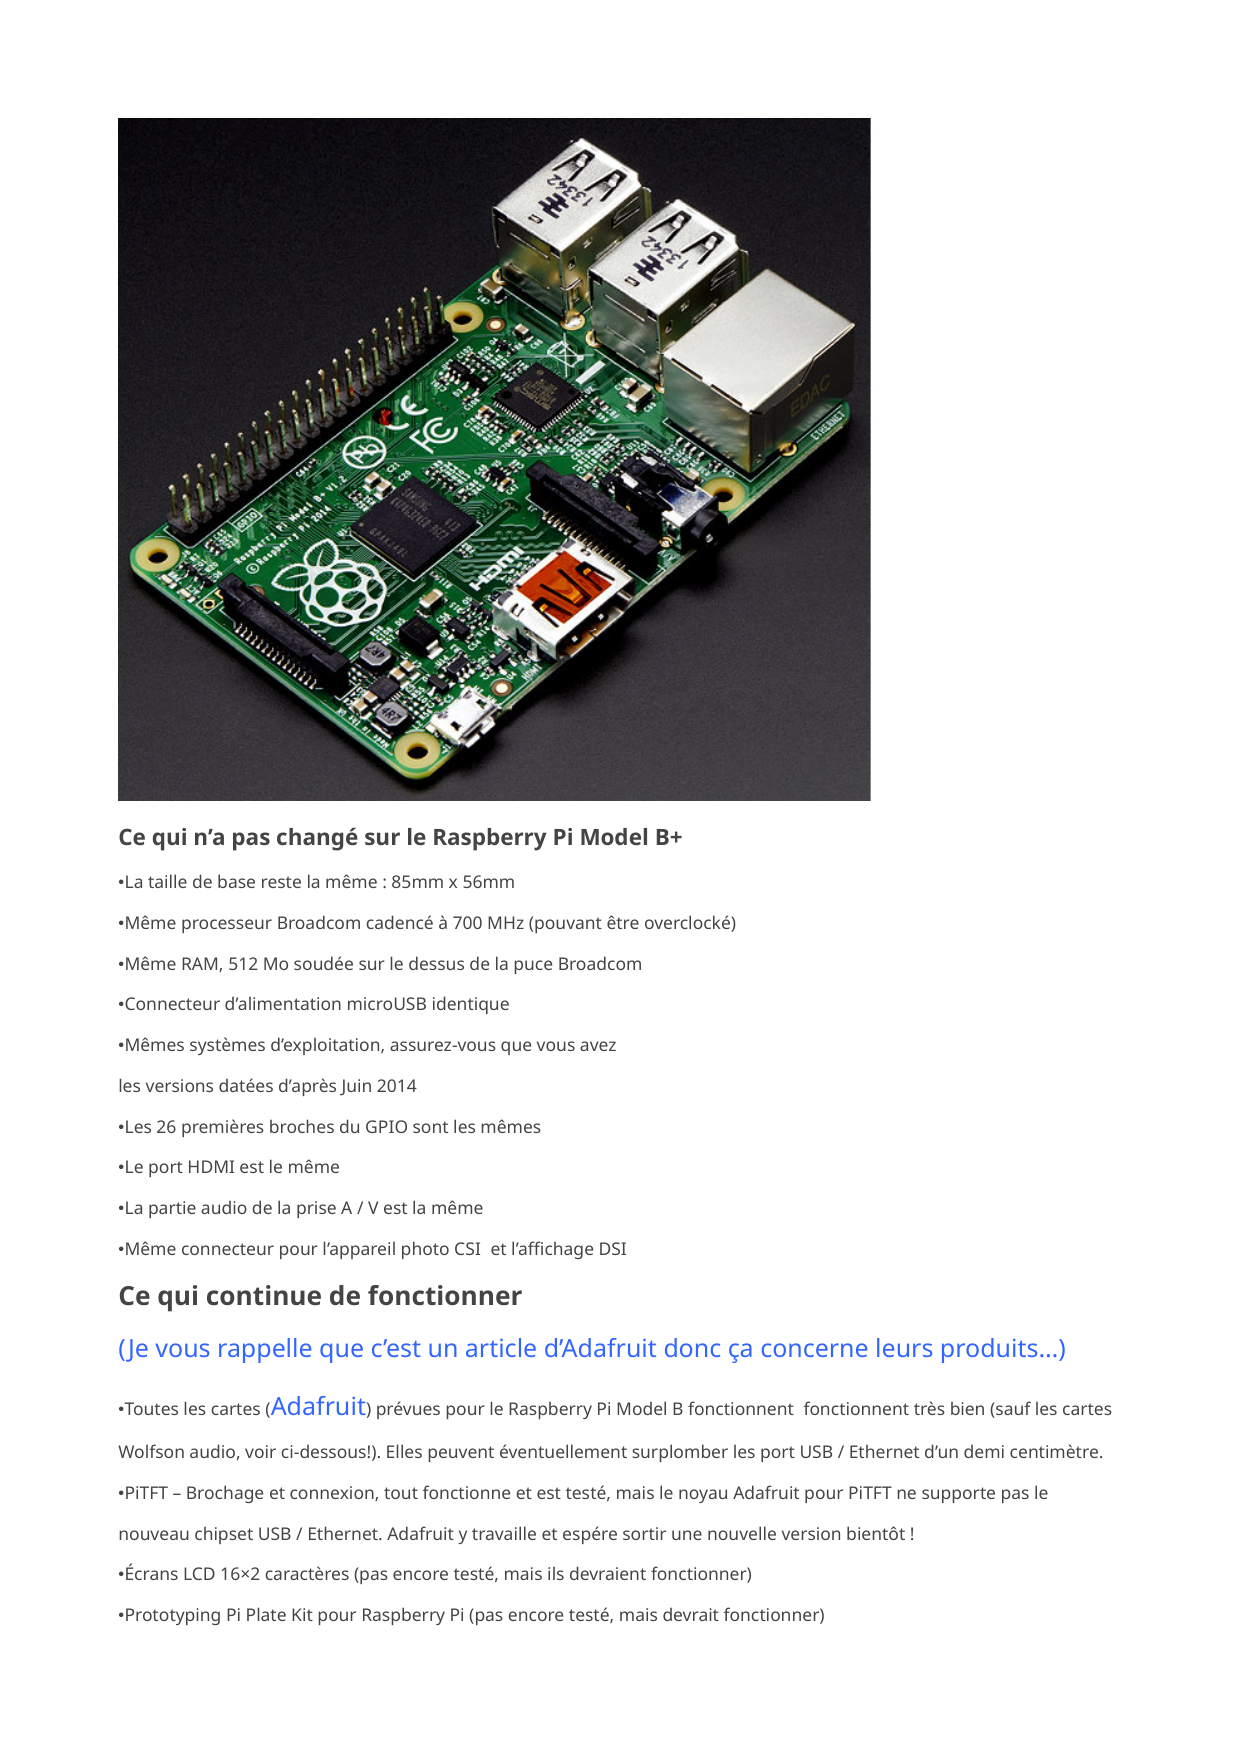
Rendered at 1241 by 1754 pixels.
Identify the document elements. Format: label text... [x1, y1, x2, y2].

list Les 26 premières broches du GPIO sont les mêmes [118, 1114, 1122, 1138]
picture [118, 118, 871, 801]
list Même RAM, 512 Mo soudée sur le dessus de la puce Broadcom [118, 951, 1122, 975]
subtitle Ce qui n’a pas changé sur le Raspberry Pi Model B+ [118, 821, 1122, 852]
list Mêmes systèmes d’exploitation, assurez-vous que vous avez les versions datées d’après Juin 2014 [118, 1033, 1122, 1097]
list Toutes les cartes (Adafruit) prévues pour le Raspberry Pi Model B fonctionnent fonctionnent très bien (sauf les cartes Wolfson audio, voir ci-dessous!). Elles peuvent éventuellement surplomber les port USB / Ethernet d’un demi centimètre. [118, 1389, 1122, 1464]
list Même processeur Broadcom cadencé à 700 MHz (pouvant être overclocké) [118, 911, 1122, 934]
list Connecteur d’alimentation microUSB identique [118, 992, 1122, 1016]
list Écrans LCD 16×2 caractères (pas encore testé, mais ils devraient fonctionner) [118, 1562, 1122, 1586]
list Le port HDMI est le même [118, 1155, 1122, 1179]
list Prototyping Pi Plate Kit pour Raspberry Pi (pas encore testé, mais devrait fonctionner) [118, 1603, 1122, 1627]
list Même connecteur pour l’appareil photo CSI et l’affichage DSI [118, 1236, 1122, 1260]
list La taille de base reste la même : 85mm x 56mm [118, 870, 1122, 894]
text (Je vous rappelle que c’est un article d’Adafruit donc ça concerne leurs produits…) [118, 1331, 1122, 1365]
list PiTFT – Brochage et connexion, tout fonctionne et est testé, mais le noyau Adafruit pour PiTFT ne supporte pas le nouveau chipset USB / Ethernet. Adafruit y travaille et espére sortir une nouvelle version bientôt ! [118, 1481, 1122, 1545]
subtitle Ce qui continue de fonctionner [118, 1277, 1122, 1313]
list La partie audio de la prise A / V est la même [118, 1196, 1122, 1219]
